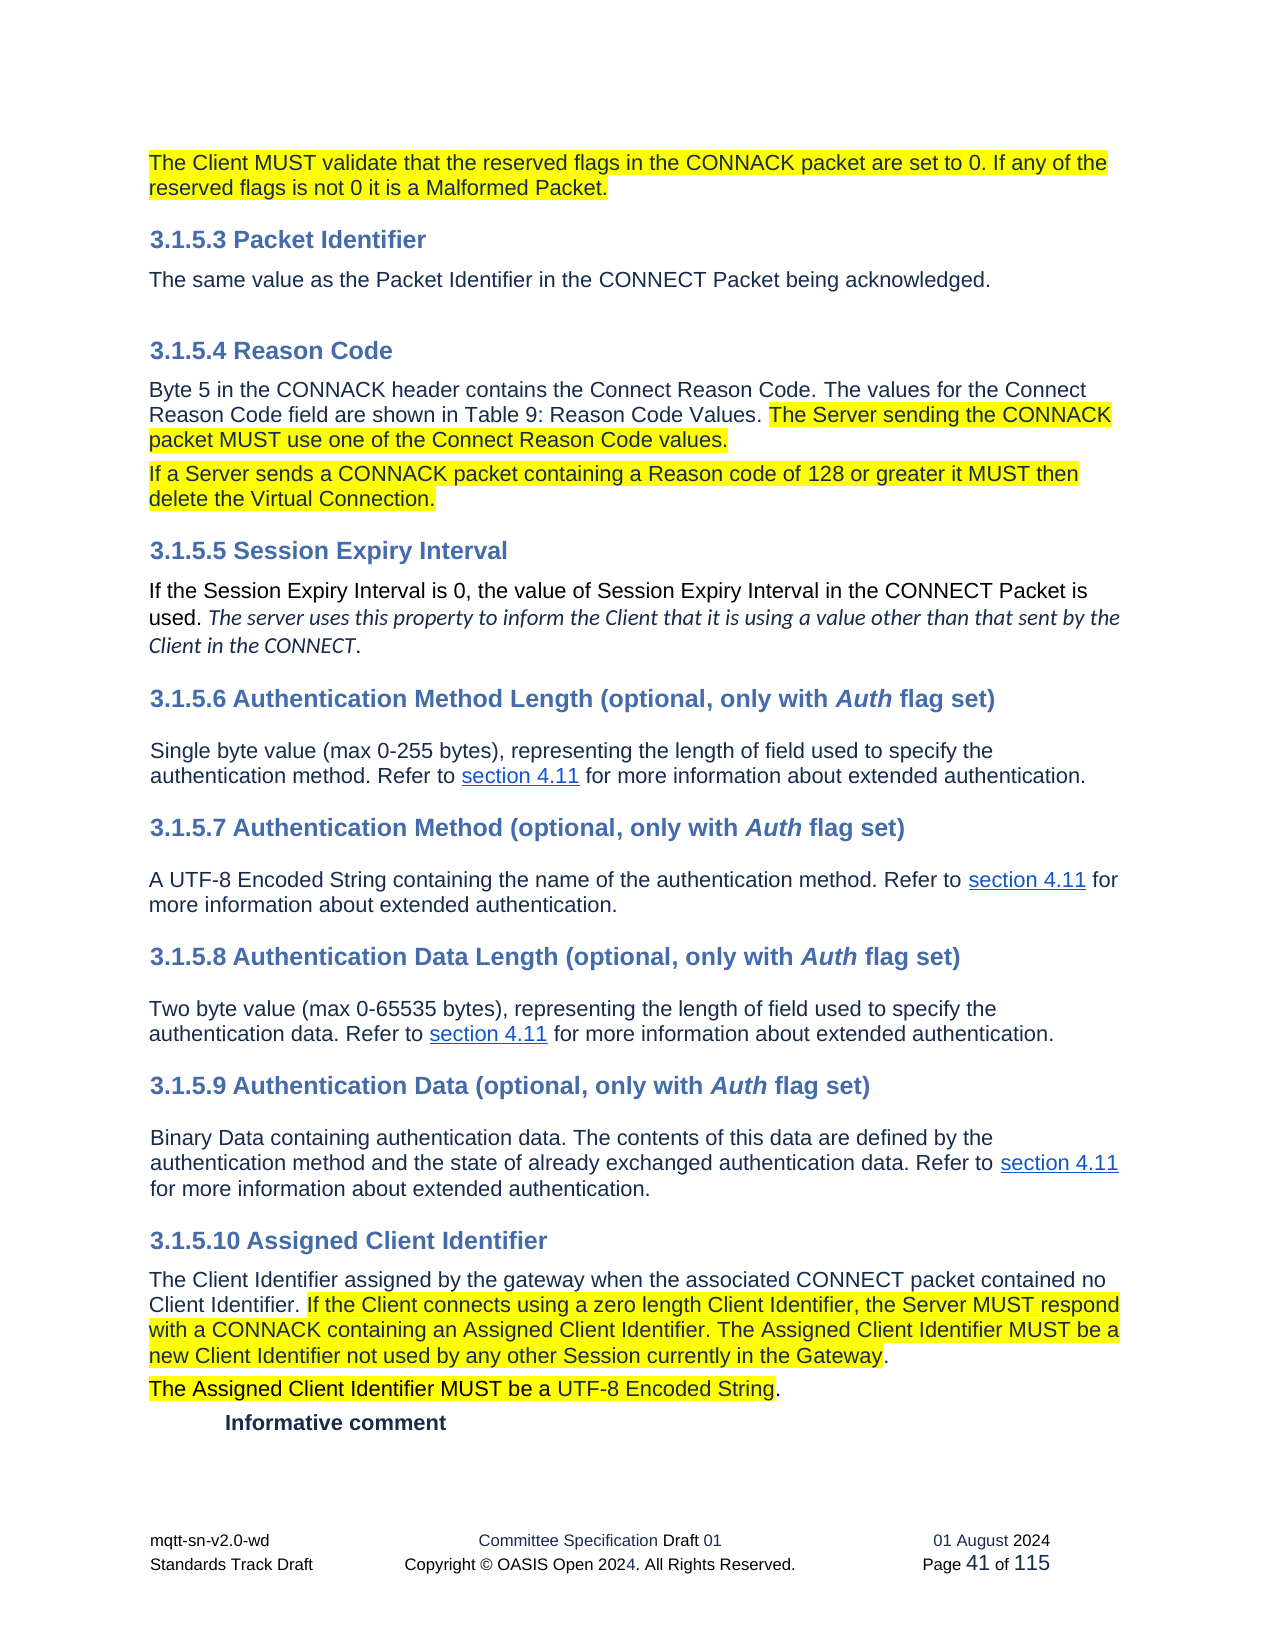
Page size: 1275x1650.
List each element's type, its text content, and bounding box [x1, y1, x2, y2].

text Informative comment [225, 1410, 1124, 1435]
text The same value as the Packet Identifier in the CONNECT Packet being acknowledged. [148, 267, 1124, 292]
text The Client Identifier assigned by the gateway when the associated CONNECT packet contained no Client Identifier. If the Client connects using a zero length Client Identifier, the Server MUST respond with a CONNACK containing an Assigned Client Identifier. The Assigned Client Identifier MUST be a new Client Identifier not used by any other Session currently in the Gateway. [148, 1267, 1124, 1368]
text The Assigned Client Identifier MUST be a UTF-8 Encoded String. [148, 1376, 775, 1401]
subtitle 3.1.5.4 Reason Code [150, 336, 1124, 364]
subtitle 3.1.5.7 Authentication Method (optional, only with Auth flag set) [150, 813, 1124, 842]
subtitle 3.1.5.9 Authentication Data (optional, only with Auth flag set) [150, 1071, 1124, 1100]
text Two byte value (max 0-65535 bytes), representing the length of field used to specify the authentication data. Refer to section 4.11 for more information about extended authentication. [148, 996, 1124, 1046]
subtitle 3.1.5.6 Authentication Method Length (optional, only with Auth flag set) [150, 684, 1124, 713]
subtitle 3.1.5.10 Assigned Client Identifier [150, 1226, 1124, 1254]
text A UTF-8 Encoded String containing the name of the authentication method. Refer to section 4.11 for more information about extended authentication. [148, 867, 1124, 917]
text If a Server sends a CONNACK packet containing a Reason code of 128 or greater it MUST then delete the Virtual Connection. [148, 461, 1124, 511]
text Single byte value (max 0-255 bytes), representing the length of field used to specify the authentication method. Refer to section 4.11 for more information about extended authentication. [150, 738, 1124, 788]
text The Assigned Client Identifier MUST be a UTF-8 Encoded String. [781, 1376, 1124, 1401]
text Byte 5 in the CONNACK header contains the Connect Reason Code. The values for the Connect Reason Code field are shown in Table 9: Reason Code Values. The Server sending the CONNACK packet MUST use one of the Connect Reason Code values. [148, 377, 1124, 453]
text If the Session Expiry Interval is 0, the value of Session Expiry Interval in the CONNECT Packet is used. The server uses this property to inform the Client that it is using a value other than that sent by the Client in the CONNECT. [148, 578, 1124, 659]
text The Client MUST validate that the reserved flags in the CONNACK packet are set to 0. If any of the reserved flags is not 0 it is a Malformed Packet. [148, 150, 1124, 200]
text Binary Data containing authentication data. The contents of this data are defined by the authentication method and the state of already exchanged authentication data. Refer to section 4.11 for more information about extended authentication. [150, 1125, 1124, 1201]
subtitle 3.1.5.5 Session Expiry Interval [150, 536, 1124, 565]
subtitle 3.1.5.8 Authentication Data Length (optional, only with Auth flag set) [150, 942, 1124, 971]
subtitle 3.1.5.3 Packet Identifier [150, 225, 1124, 254]
